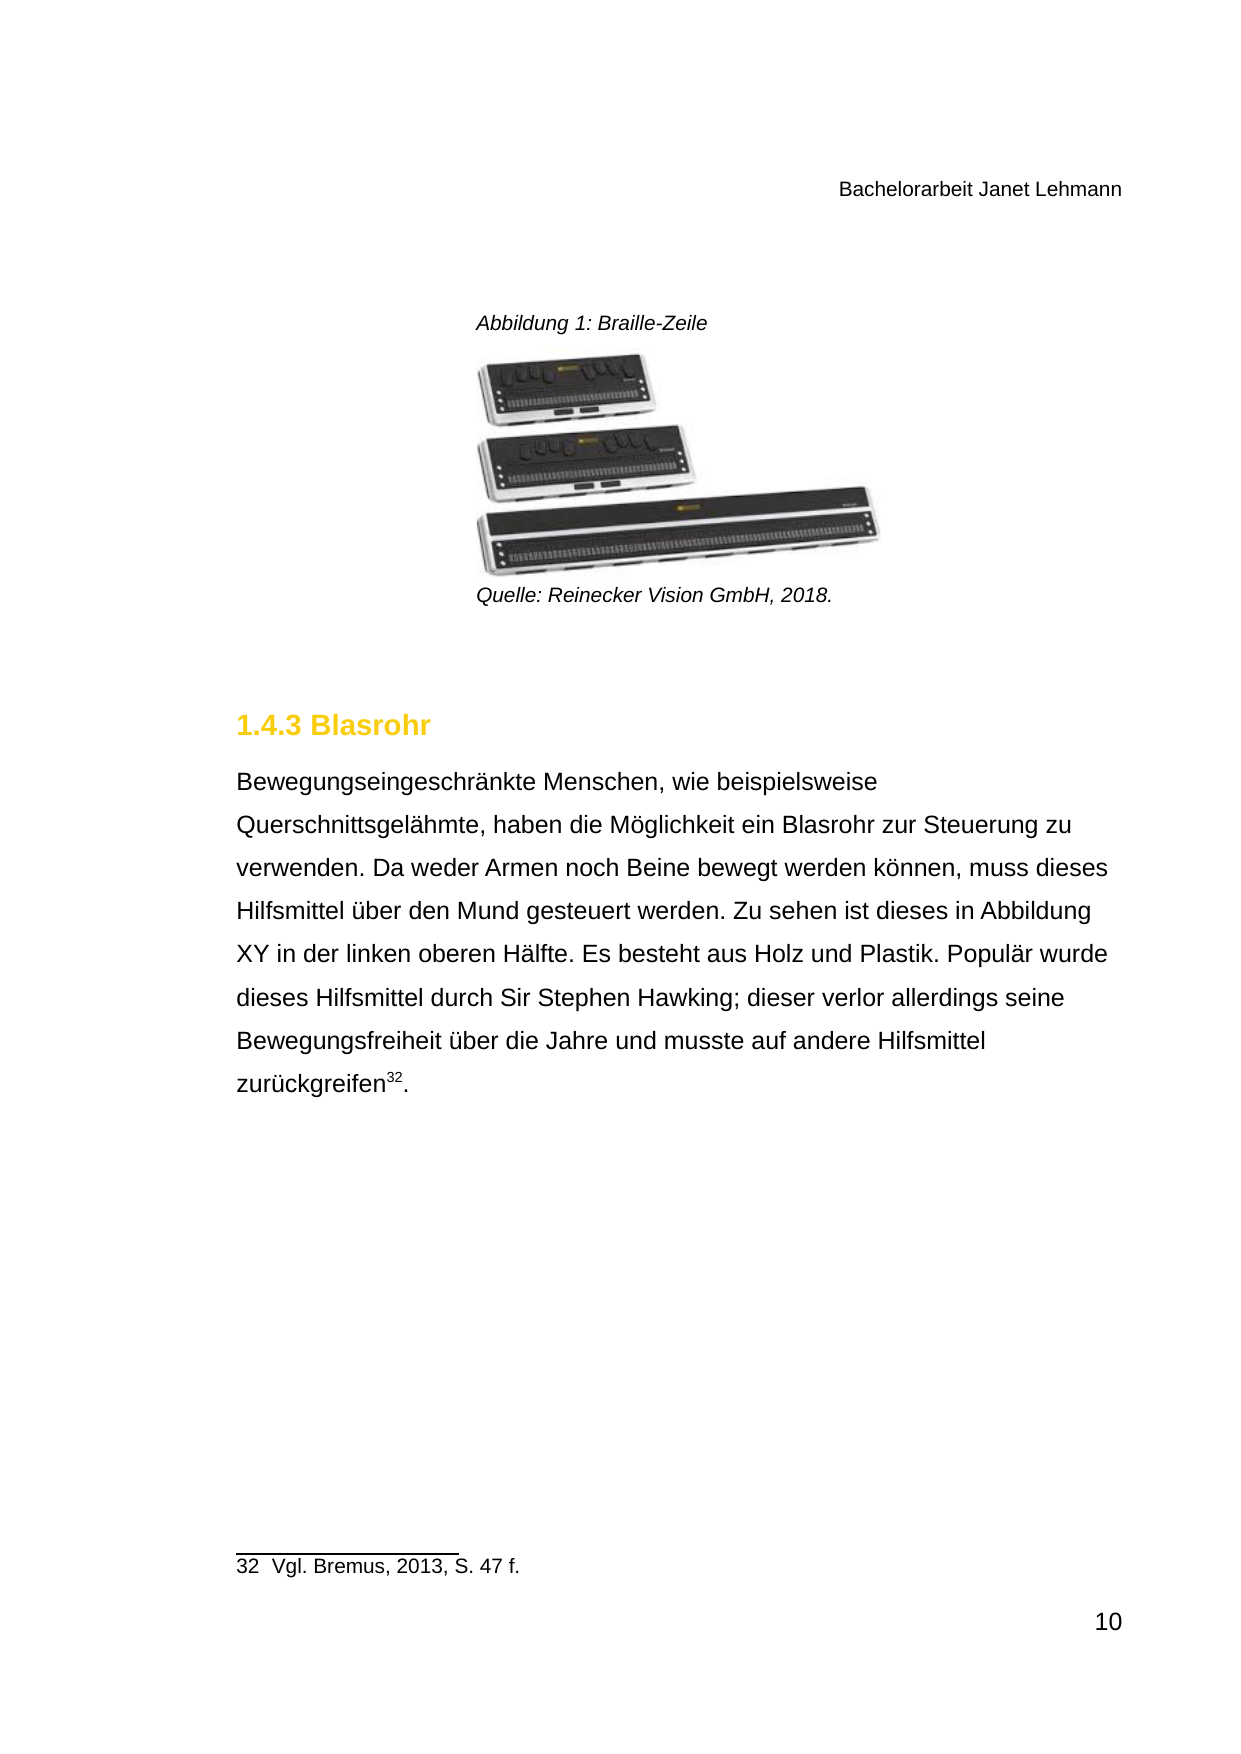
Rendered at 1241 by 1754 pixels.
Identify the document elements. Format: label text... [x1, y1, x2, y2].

subtitle Blasrohr [236, 708, 1122, 742]
picture [476, 347, 883, 578]
text Vgl. Bremus, 2013, S. 47 f. [236, 1554, 1122, 1578]
text Bewegungseingeschränkte Menschen, wie beispielsweise Querschnittsgelähmte, haben die Möglichkeit ein Blasrohr zur Steuerung zu verwenden. Da weder Armen noch Beine bewegt werden können, muss dieses Hilfsmittel über den Mund gesteuert werden. Zu sehen ist dieses in Abbildung XY in der linken oberen Hälfte. Es besteht aus Holz und Plastik. Populär wurde dieses Hilfsmittel durch Sir Stephen Hawking; dieser verlor allerdings seine Bewegungsfreiheit über die Jahre und musste auf andere Hilfsmittel zurückgreifen. [236, 767, 1122, 1097]
text Abbildung 1: Braille-Zeile [476, 311, 882, 347]
text Quelle: Reinecker Vision GmbH, 2018. [476, 578, 882, 606]
